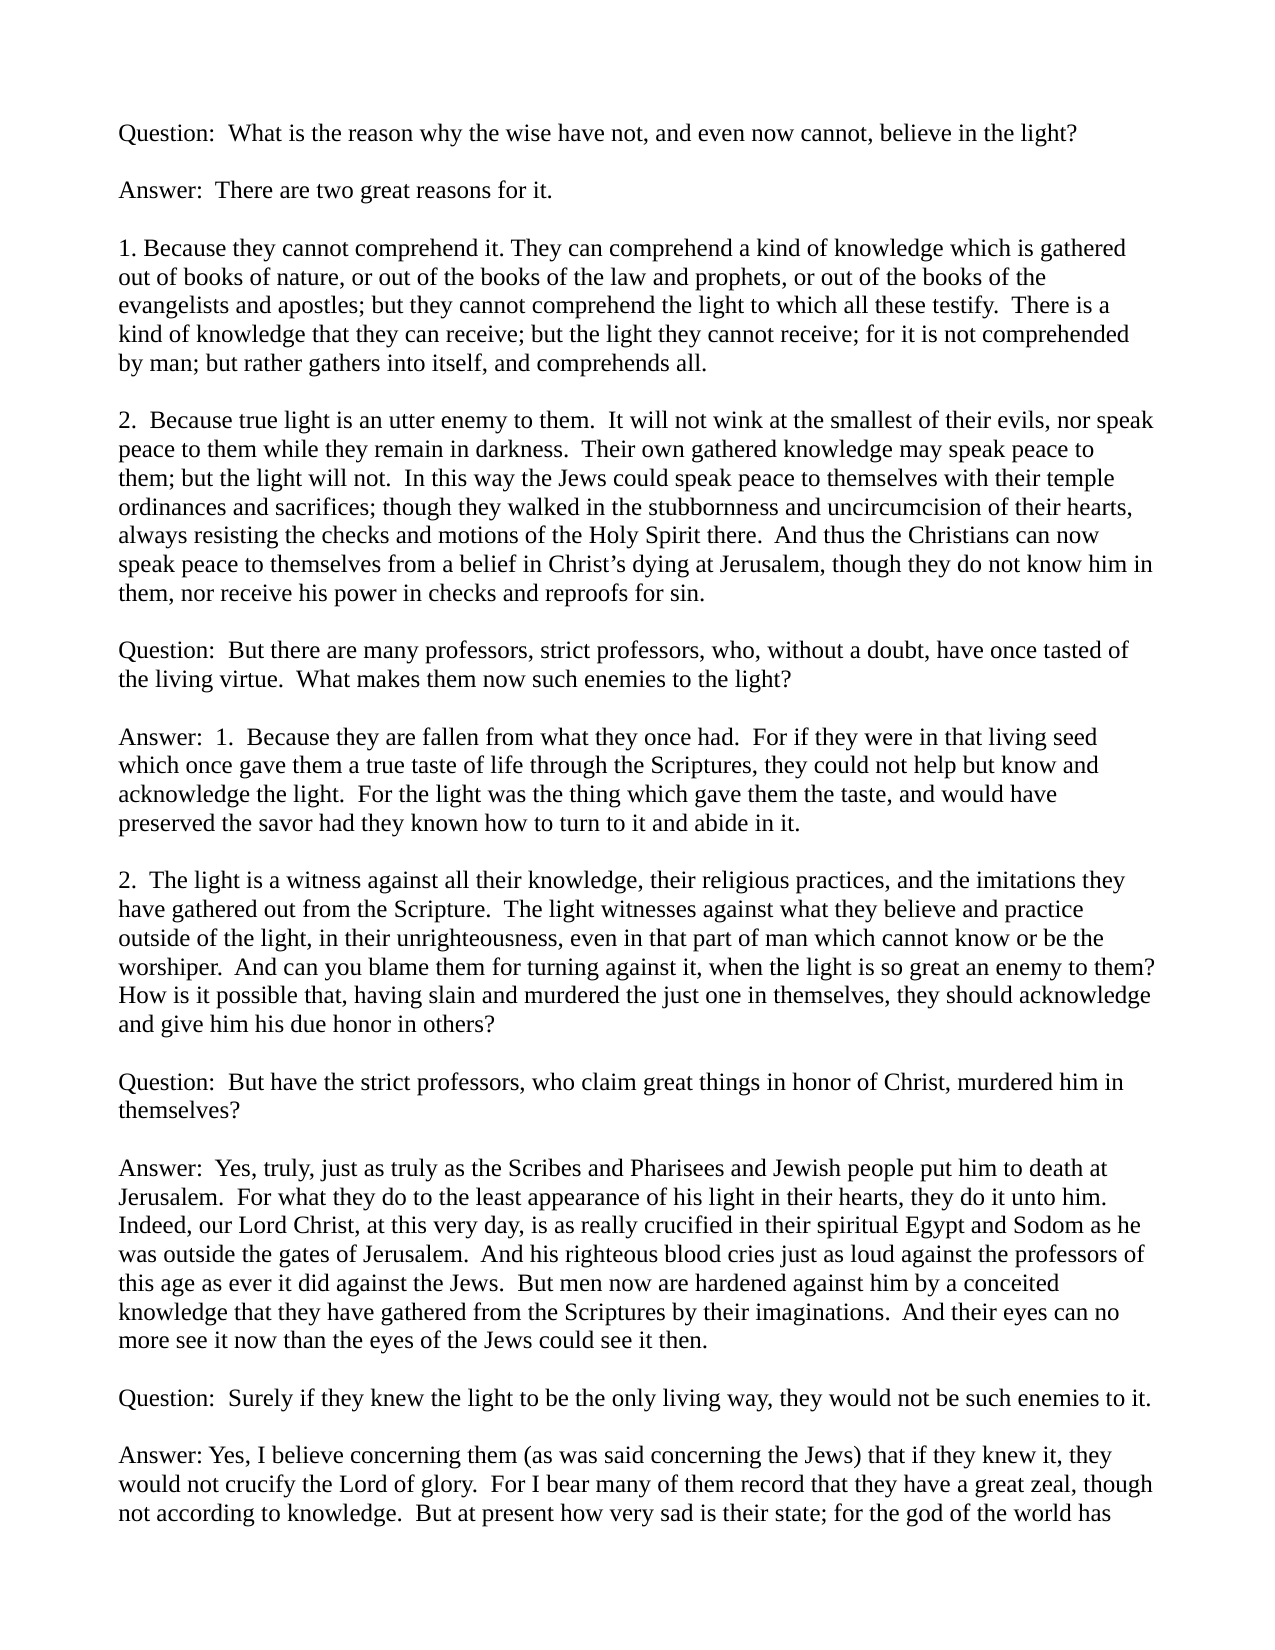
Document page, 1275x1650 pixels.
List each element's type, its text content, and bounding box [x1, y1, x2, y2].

text Answer: There are two great reasons for it. [118, 176, 1157, 204]
text 1. Because they cannot comprehend it. They can comprehend a kind of knowledge which is gathered out of books of nature, or out of the books of the law and prophets, or out of the books of the evangelists and apostles; but they cannot comprehend the light to which all these testify. There is a kind of knowledge that they can receive; but the light they cannot receive; for it is not comprehended by man; but rather gathers into itself, and comprehends all. [118, 233, 1157, 377]
text 2. The light is a witness against all their knowledge, their religious practices, and the imitations they have gathered out from the Scripture. The light witnesses against what they believe and practice outside of the light, in their unrighteousness, even in that part of man which cannot know or be the worshiper. And can you blame them for turning against it, when the light is so great an enemy to them? How is it possible that, having slain and murdered the just one in themselves, they should acknowledge and give him his due honor in others? [118, 866, 1157, 1038]
text Question: But there are many professors, strict professors, who, without a doubt, have once tasted of the living virtue. What makes them now such enemies to the light? [118, 636, 1157, 693]
text Question: But have the strict professors, who claim great things in honor of Christ, murdered him in themselves? [118, 1067, 1157, 1124]
text 2. Because true light is an utter enemy to them. It will not wink at the smallest of their evils, nor speak peace to them while they remain in darkness. Their own gathered knowledge may speak peace to them; but the light will not. In this way the Jews could speak peace to themselves with their temple ordinances and sacrifices; though they walked in the stubbornness and uncircumcision of their hearts, always resisting the checks and motions of the Holy Spirit there. And thus the Christians can now speak peace to themselves from a belief in Christ’s dying at Jerusalem, though they do not know him in them, nor receive his power in checks and reproofs for sin. [118, 406, 1157, 607]
text Answer: Yes, I believe concerning them (as was said concerning the Jews) that if they knew it, they would not crucify the Lord of glory. For I bear many of them record that they have a great zeal, though not according to knowledge. But at present how very sad is their state; for the god of the world has [118, 1441, 1157, 1527]
text Answer: 1. Because they are fallen from what they once had. For if they were in that living seed which once gave them a true taste of life through the Scriptures, they could not help but know and acknowledge the light. For the light was the thing which gave them the taste, and would have preserved the savor had they known how to turn to it and abide in it. [118, 722, 1157, 837]
text Answer: Yes, truly, just as truly as the Scribes and Pharisees and Jewish people put him to death at Jerusalem. For what they do to the least appearance of his light in their hearts, they do it unto him. Indeed, our Lord Christ, at this very day, is as really crucified in their spiritual Egypt and Sodom as he was outside the gates of Jerusalem. And his righteous blood cries just as loud against the professors of this age as ever it did against the Jews. But men now are hardened against him by a conceited knowledge that they have gathered from the Scriptures by their imaginations. And their eyes can no more see it now than the eyes of the Jews could see it then. [118, 1153, 1157, 1354]
text Question: What is the reason why the wise have not, and even now cannot, believe in the light? [118, 118, 1157, 147]
text Question: Surely if they knew the light to be the only living way, they would not be such enemies to it. [118, 1383, 1157, 1412]
